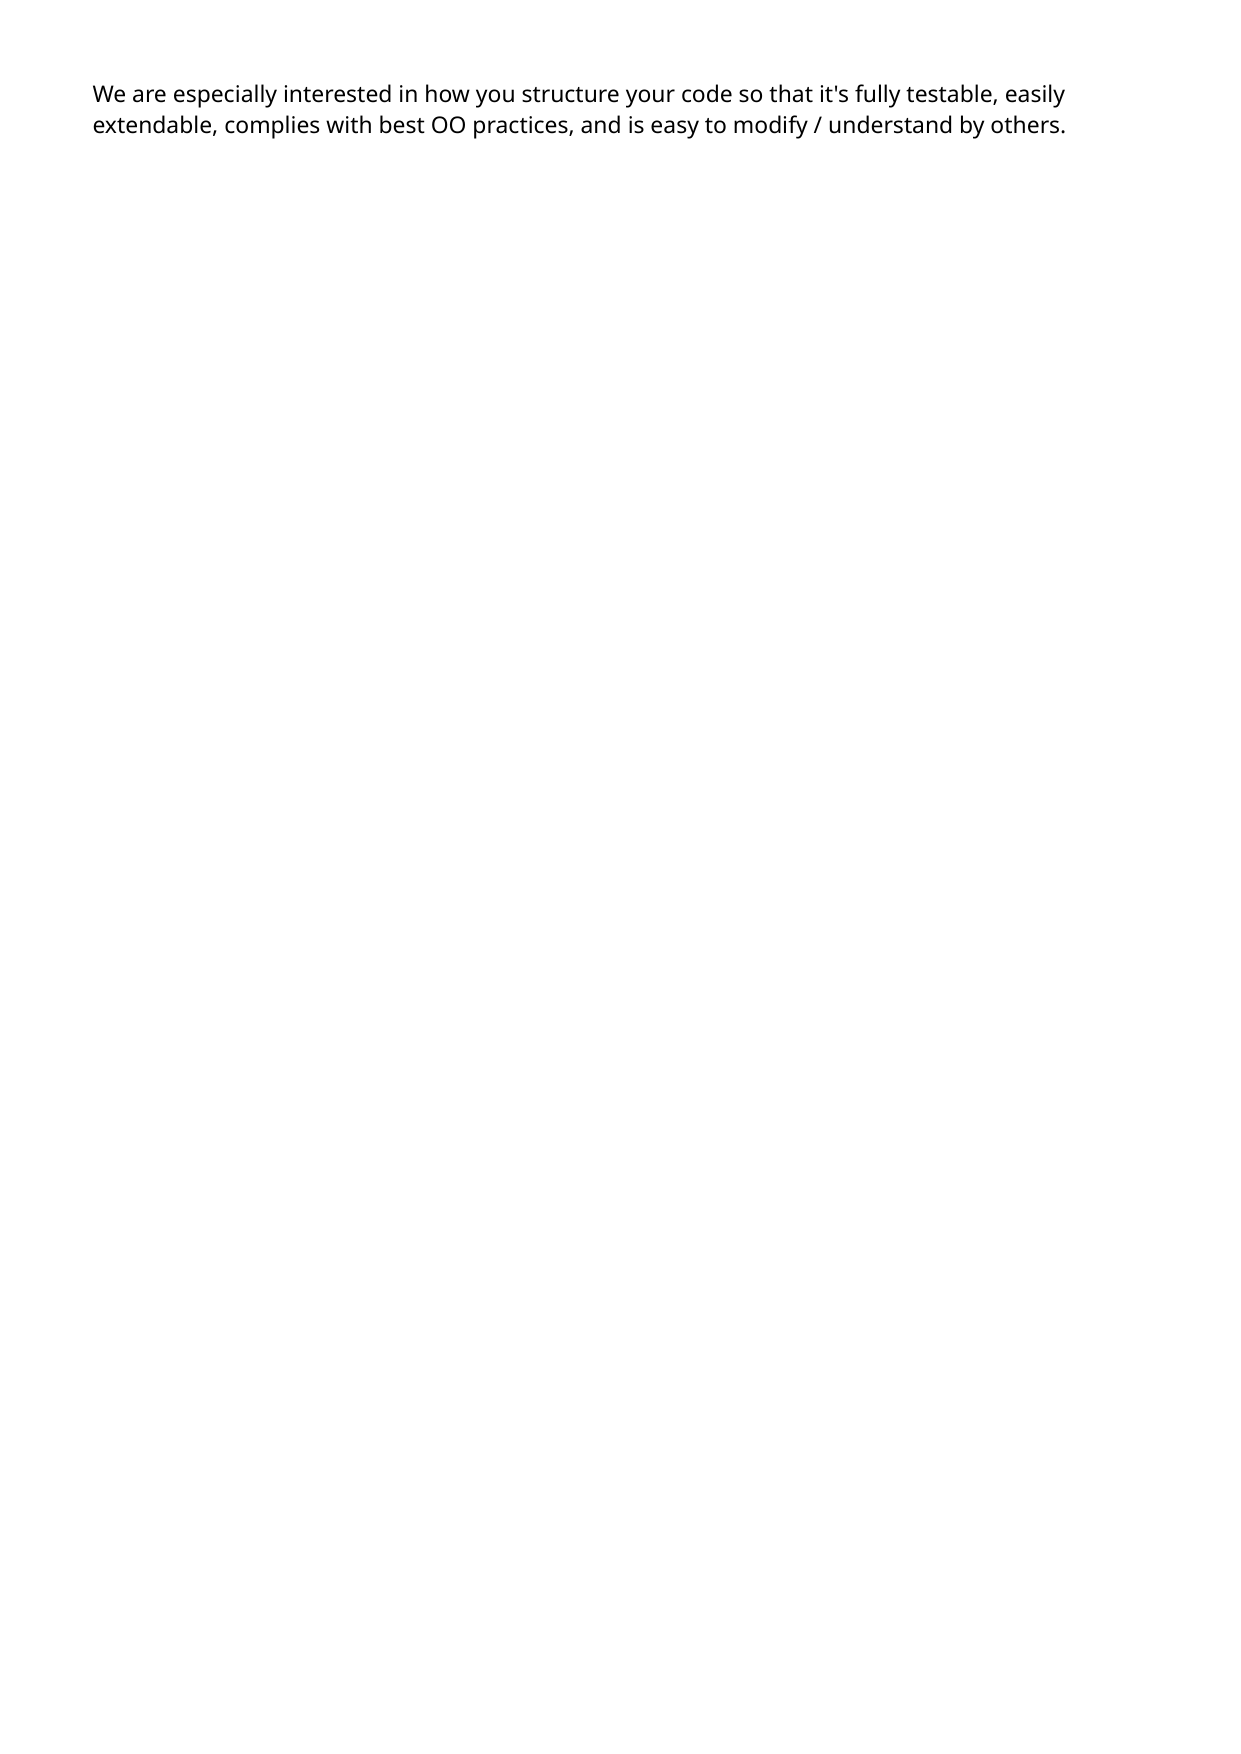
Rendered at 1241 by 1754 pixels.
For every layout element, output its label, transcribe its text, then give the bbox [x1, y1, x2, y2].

text We are especially interested in how you structure your code so that it's fully testable, easily extendable, complies with best OO practices, and is easy to modify / understand by others. [92, 78, 1164, 141]
